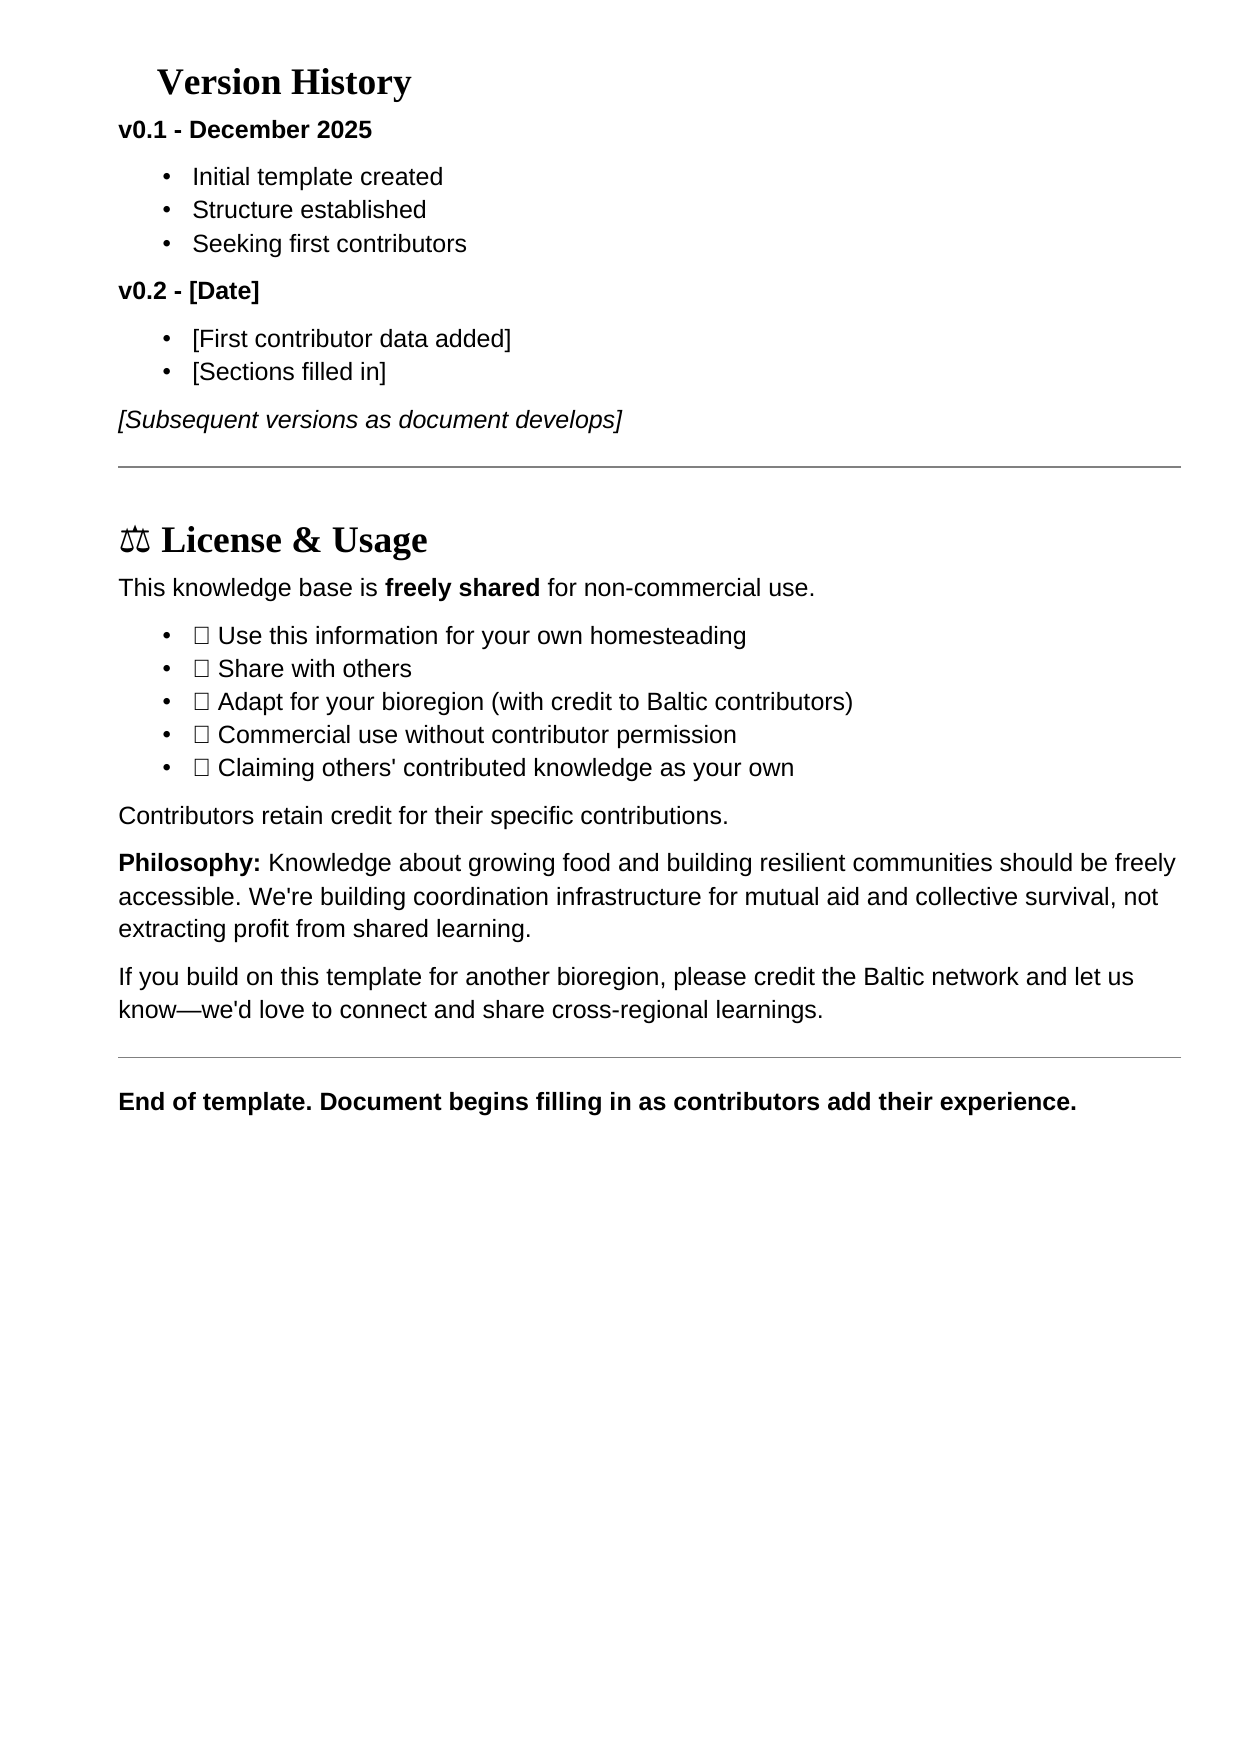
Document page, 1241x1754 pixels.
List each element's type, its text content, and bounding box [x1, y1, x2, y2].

list ✅ Adapt for your bioregion (with credit to Baltic contributors) [162, 687, 1181, 716]
text End of template. Document begins filling in as contributors add their experience. [118, 1087, 1181, 1116]
list [Sections filled in] [162, 357, 1181, 386]
text v0.1 - December 2025 [118, 115, 1181, 143]
text [Subsequent versions as document develops] [118, 405, 1181, 433]
list ❌ Claiming others' contributed knowledge as your own [162, 753, 1181, 782]
list ✅ Use this information for your own homesteading [162, 621, 1181, 649]
list ✅ Share with others [162, 654, 1181, 683]
text Philosophy: Knowledge about growing food and building resilient communities should be freely accessible. We're building coordination infrastructure for mutual aid and collective survival, not extracting profit from shared learning. [118, 848, 1181, 943]
list Structure established [162, 195, 1181, 224]
subtitle 🔄 Version History [118, 59, 1181, 102]
text This knowledge base is freely shared for non-commercial use. [118, 573, 1181, 602]
list [First contributor data added] [162, 324, 1181, 353]
text If you build on this template for another bioregion, please credit the Baltic network and let us know—we'd love to connect and share cross-regional learnings. [118, 962, 1181, 1024]
list Seeking first contributors [162, 228, 1181, 257]
text Contributors retain credit for their specific contributions. [118, 801, 1181, 829]
subtitle ⚖️ License & Usage [118, 517, 1181, 561]
list Initial template created [162, 162, 1181, 191]
list ❌ Commercial use without contributor permission [162, 720, 1181, 749]
text v0.2 - [Date] [118, 276, 1181, 305]
